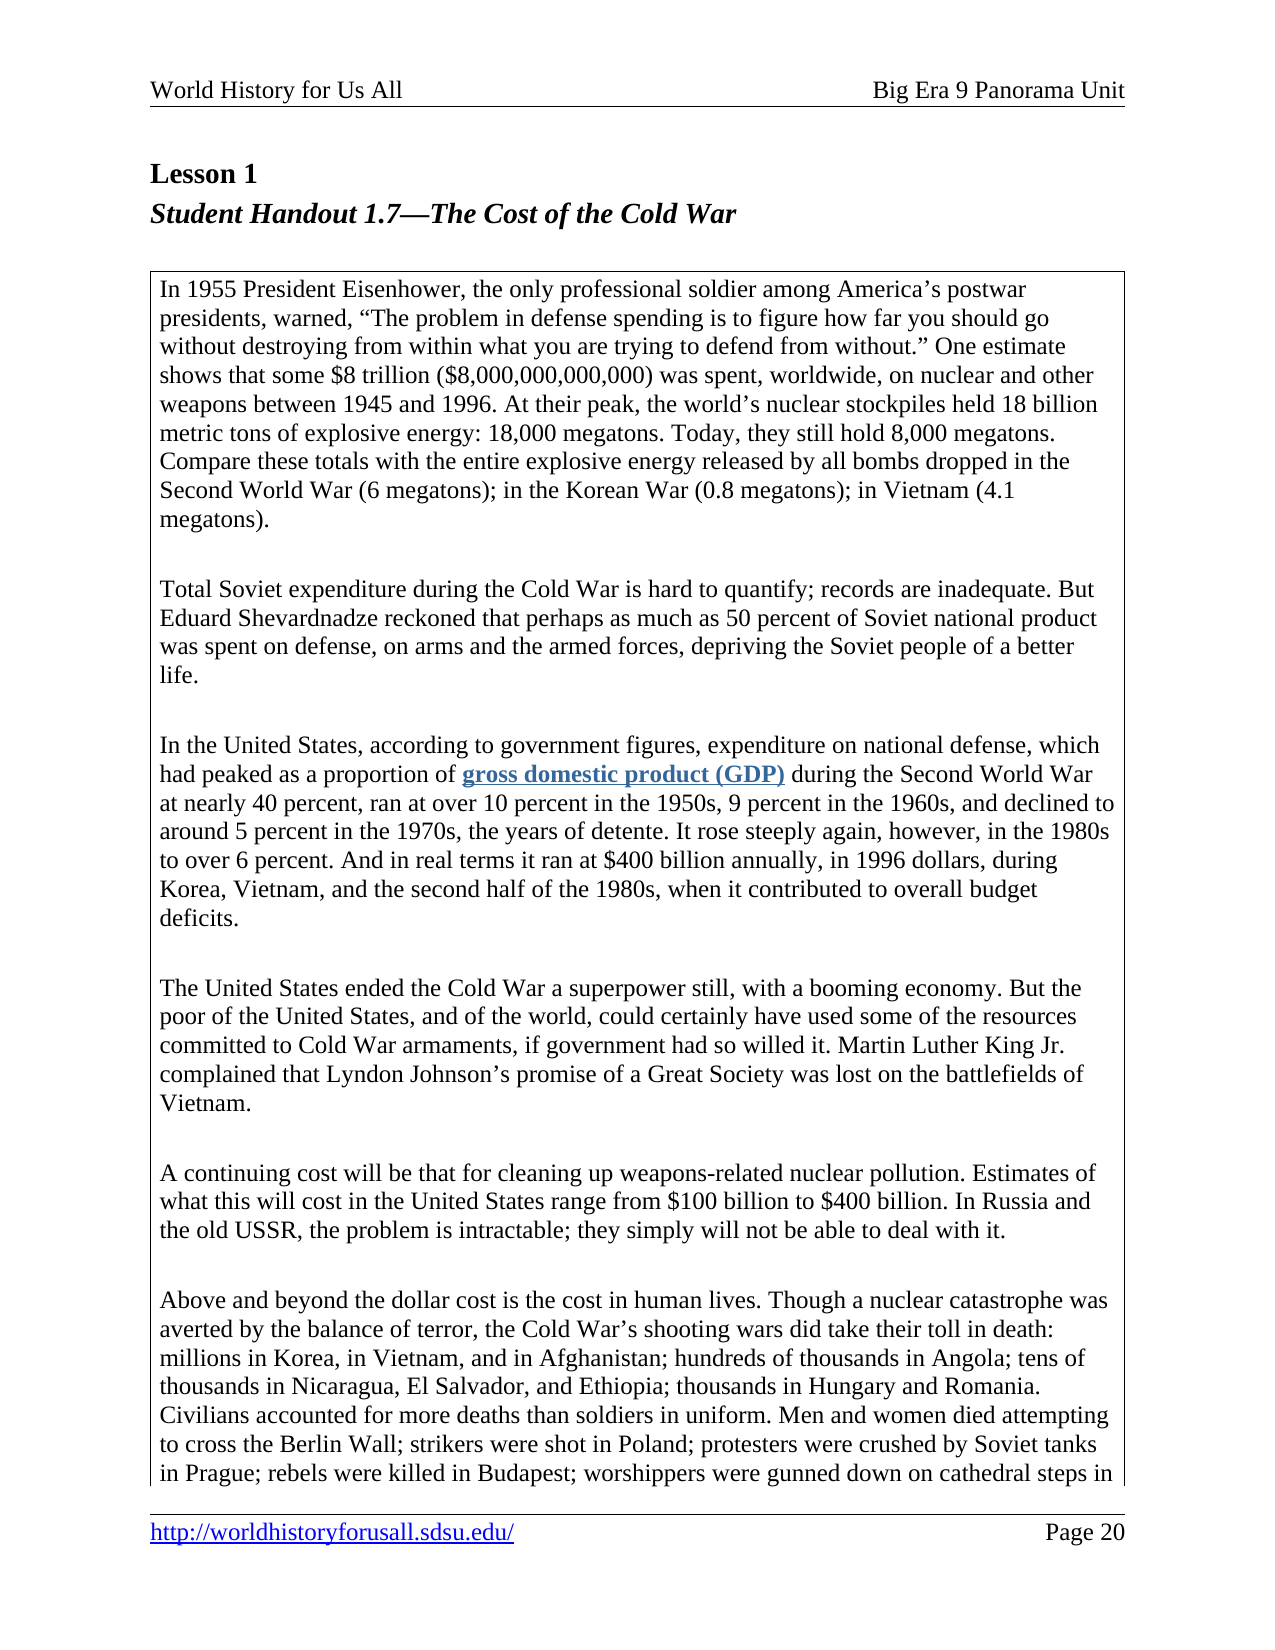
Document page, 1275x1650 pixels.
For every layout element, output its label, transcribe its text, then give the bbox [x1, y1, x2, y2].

text Total Soviet expenditure during the Cold War is hard to quantify; records are inadequate. But Eduard Shevardnadze reckoned that perhaps as much as 50 percent of Soviet national product was spent on defense, on arms and the armed forces, depriving the Soviet people of a better life. [151, 571, 1124, 689]
text In the United States, according to government figures, expenditure on national defense, which had peaked as a proportion of gross domestic product (GDP) during the Second World War at nearly 40 percent, ran at over 10 percent in the 1950s, 9 percent in the 1960s, and declined to around 5 percent in the 1970s, the years of detente. It rose steeply again, however, in the 1980s to over 6 percent. And in real terms it ran at $400 billion annually, in 1996 dollars, during Korea, Vietnam, and the second half of the 1980s, when it contributed to overall budget deficits. [151, 727, 1124, 931]
text The United States ended the Cold War a superpower still, with a booming economy. But the poor of the United States, and of the world, could certainly have used some of the resources committed to Cold War armaments, if government had so willed it. Martin Luther King Jr. complained that Lyndon Johnson’s promise of a Great Society was lost on the battlefields of Vietnam. [151, 969, 1124, 1116]
text Above and beyond the dollar cost is the cost in human lives. Though a nuclear catastrophe was averted by the balance of terror, the Cold War’s shooting wars did take their toll in death: millions in Korea, in Vietnam, and in Afghanistan; hundreds of thousands in Angola; tens of thousands in Nicaragua, El Salvador, and Ethiopia; thousands in Hungary and Romania. Civilians accounted for more deaths than soldiers in uniform. Men and women died attempting to cross the Berlin Wall; strikers were shot in Poland; protesters were crushed by Soviet tanks in Prague; rebels were killed in Budapest; worshippers were gunned down on cathedral steps in [151, 1282, 1124, 1486]
text Student Handout 1.7—The Cost of the Cold War [150, 196, 1125, 229]
text A continuing cost will be that for cleaning up weapons-related nuclear pollution. Estimates of what this will cost in the United States range from $100 billion to $400 billion. In Russia and the old USSR, the problem is intractable; they simply will not be able to deal with it. [151, 1154, 1124, 1244]
text Lesson 1 [150, 156, 1125, 190]
text In 1955 President Eisenhower, the only professional soldier among America’s postwar presidents, warned, “The problem in defense spending is to figure how far you should go without destroying from within what you are trying to defend from without.” One estimate shows that some $8 trillion ($8,000,000,000,000) was spent, worldwide, on nuclear and other weapons between 1945 and 1996. At their peak, the world’s nuclear stockpiles held 18 billion metric tons of explosive energy: 18,000 megatons. Today, they still hold 8,000 megatons. Compare these totals with the entire explosive energy released by all bombs dropped in the Second World War (6 megatons); in the Korean War (0.8 megatons); in Vietnam (4.1 megatons). [151, 272, 1124, 533]
